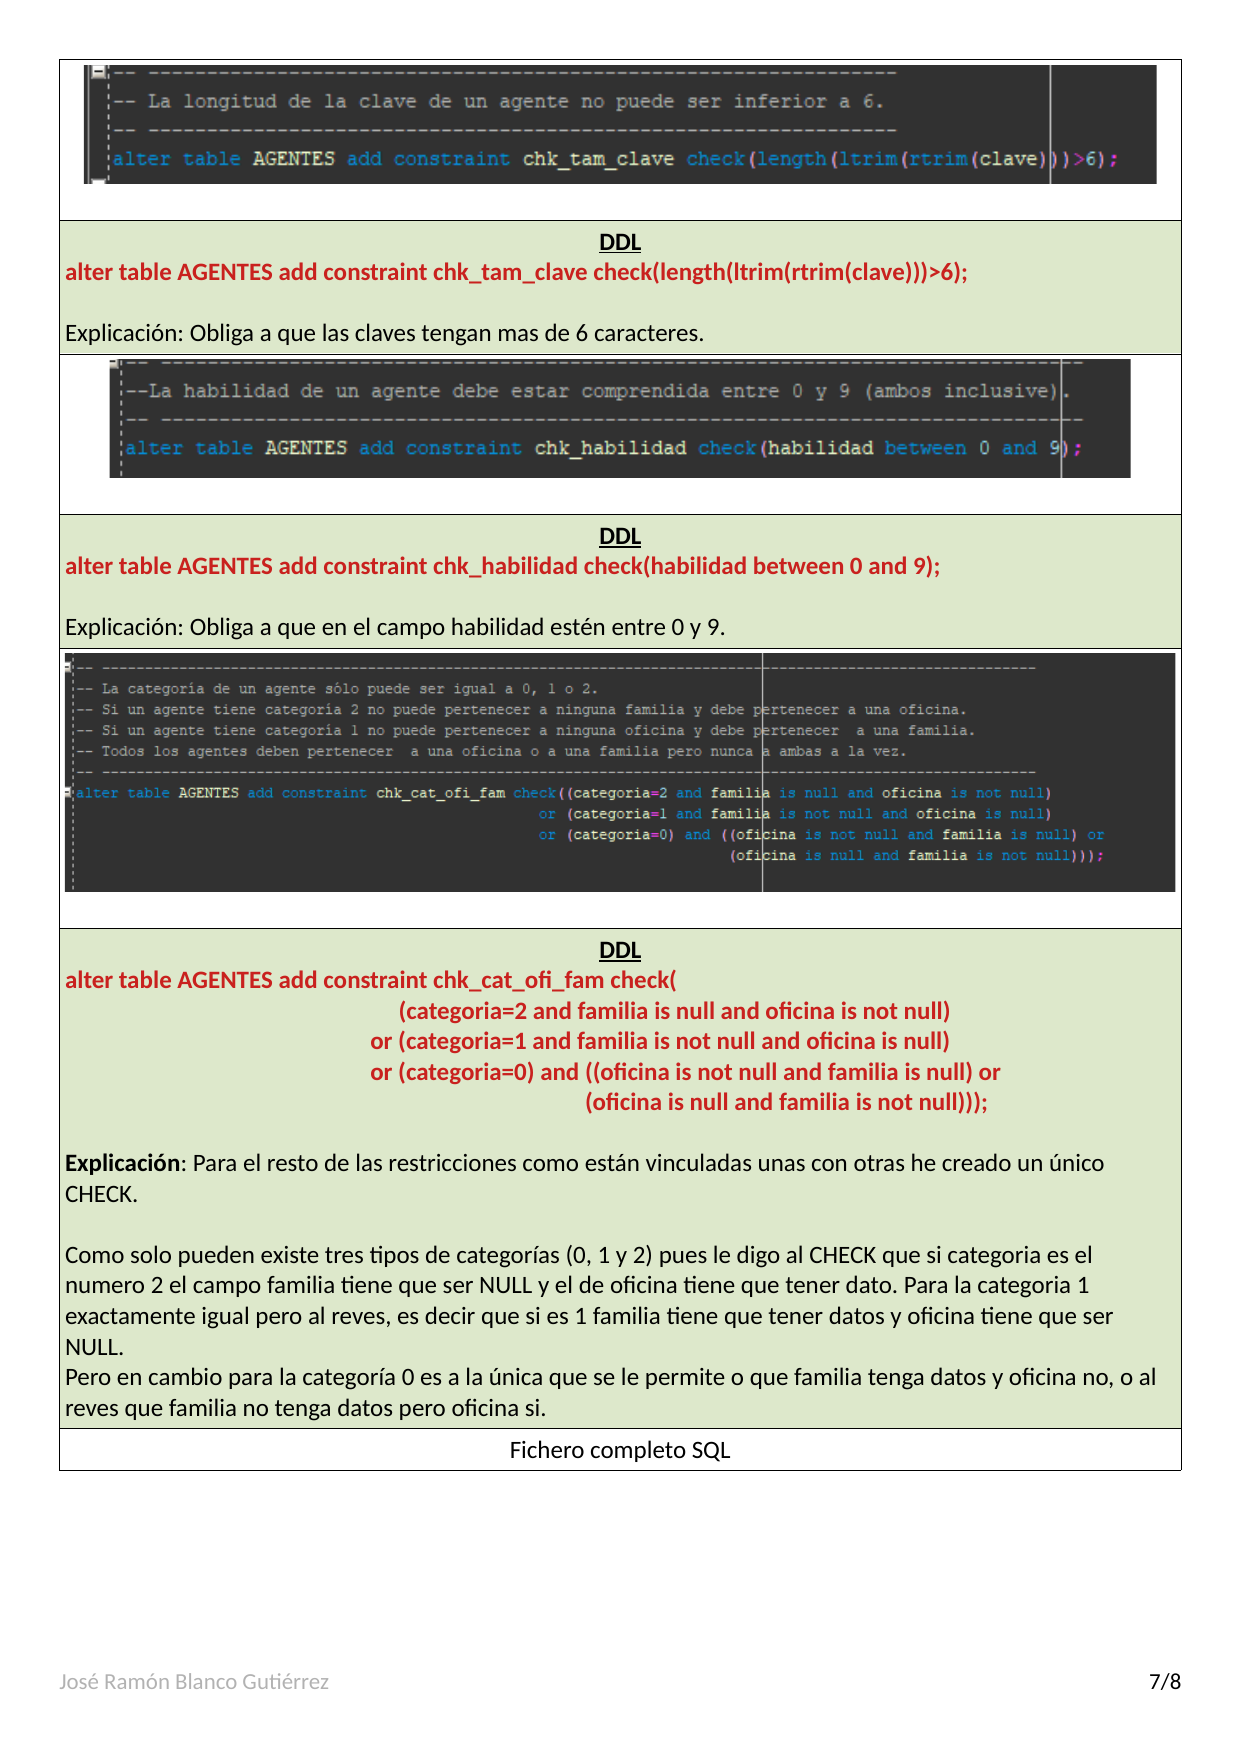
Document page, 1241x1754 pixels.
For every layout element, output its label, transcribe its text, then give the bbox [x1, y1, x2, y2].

picture [64, 653, 1176, 892]
table_cell Fichero completo SQL [60, 1429, 1181, 1470]
table_cell [60, 355, 1181, 514]
table_cell [60, 649, 1181, 928]
table_cell DDL alter table AGENTES add constraint chk_tam_clave check(length(ltrim(rtrim(clave)))>6); Explicación: Obliga a que las claves tengan mas de 6 caracteres. [60, 221, 1181, 353]
picture [109, 359, 1131, 478]
table_cell [60, 60, 1181, 220]
table_cell DDL alter table AGENTES add constraint chk_habilidad check(habilidad between 0 and 9); Explicación: Obliga a que en el campo habilidad estén entre 0 y 9. [60, 515, 1181, 648]
table_cell DDL alter table AGENTES add constraint chk_cat_ofi_fam check( (categoria=2 and familia is null and oficina is not null) or (categoria=1 and familia is not null and oficina is null) or (categoria=0) and ((oficina is not null and familia is null) or (oficina is null and familia is not null))); Explicación: Para el resto de las restricciones como están vinculadas unas con otras he creado un único CHECK. Como solo pueden existe tres tipos de categorías (0, 1 y 2) pues le digo al CHECK que si categoria es el numero 2 el campo familia tiene que ser NULL y el de oficina tiene que tener dato. Para la categoria 1 exactamente igual pero al reves, es decir que si es 1 familia tiene que tener datos y oficina tiene que ser NULL. Pero en cambio para la categoría 0 es a la única que se le permite o que familia tenga datos y oficina no, o al reves que familia no tenga datos pero oficina si. [60, 929, 1181, 1428]
picture [83, 65, 1157, 184]
